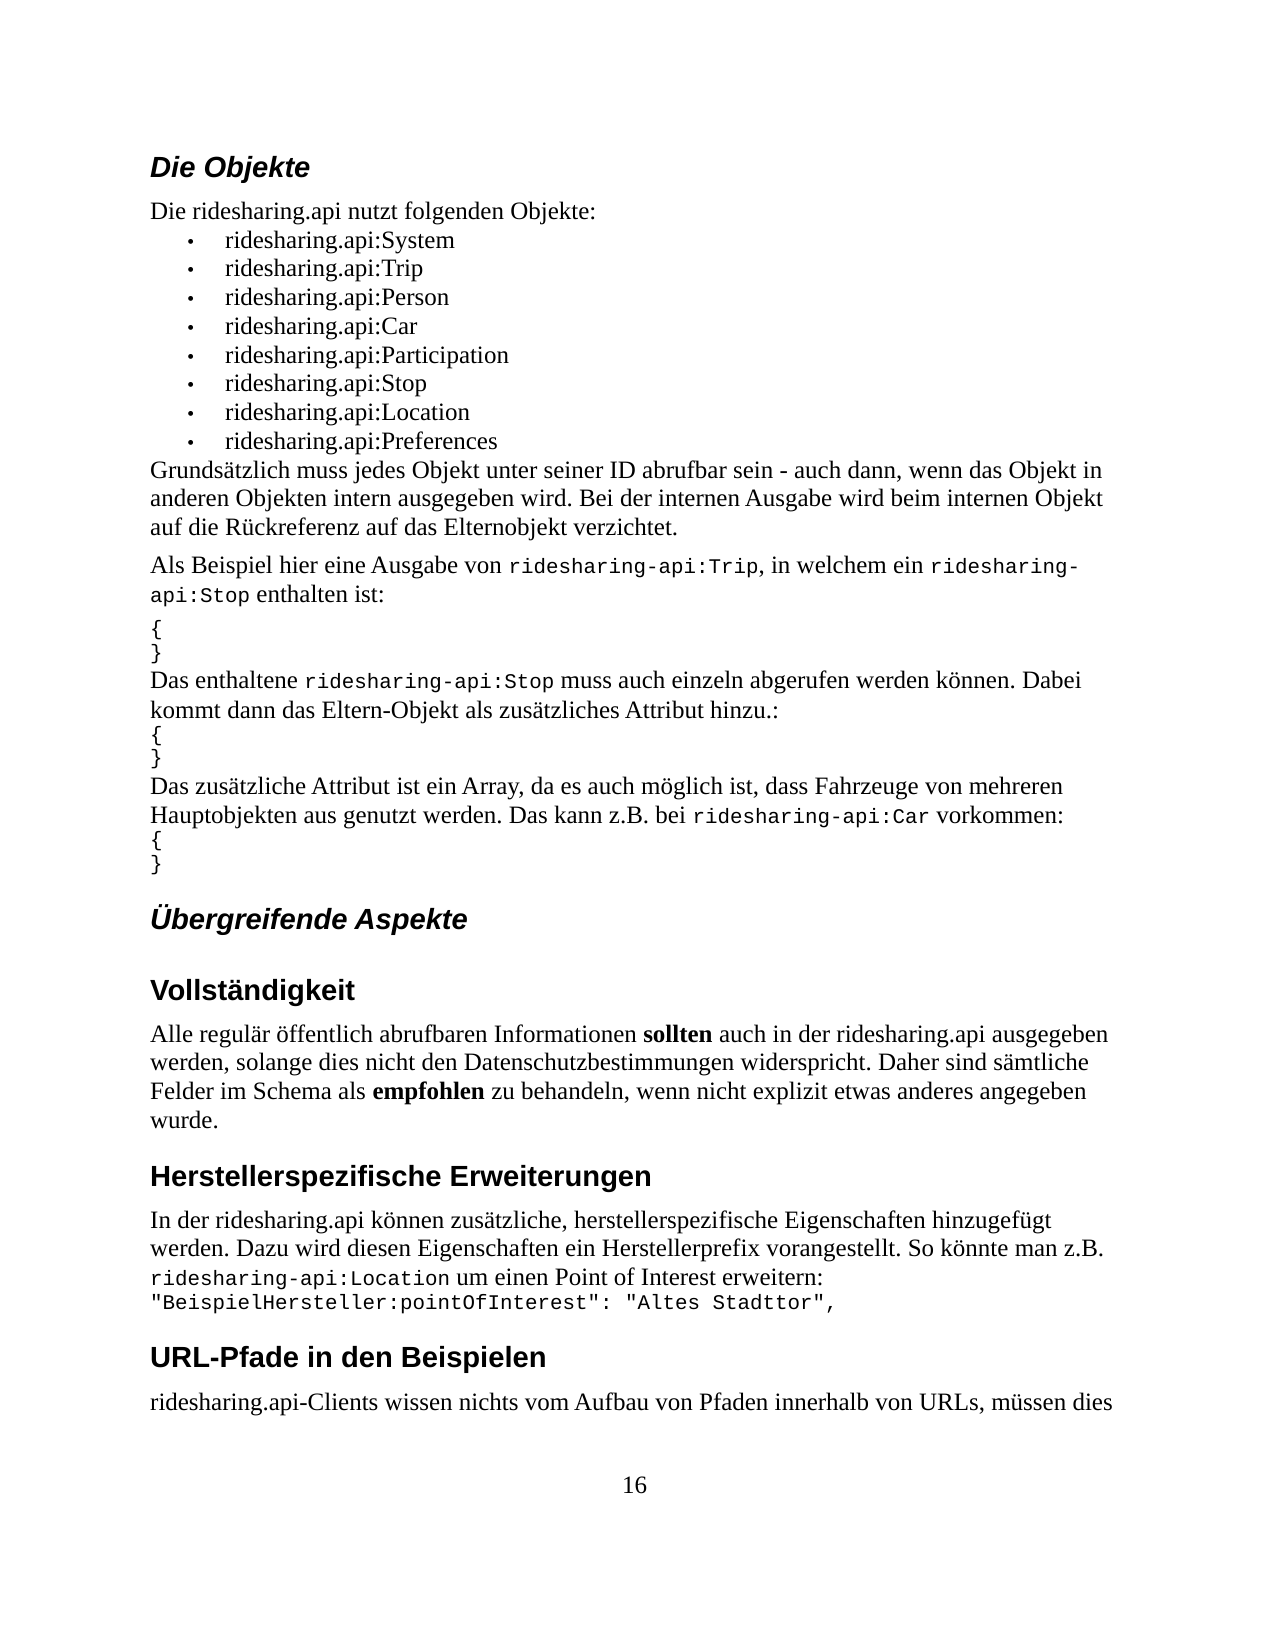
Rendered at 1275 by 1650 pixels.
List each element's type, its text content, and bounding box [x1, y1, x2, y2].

text } [150, 642, 1125, 665]
text { [150, 829, 1125, 853]
list ridesharing.api:Stop [187, 368, 1125, 397]
text Alle regulär öffentlich abrufbaren Informationen sollten auch in der ridesharing.api ausgegeben werden, solange dies nicht den Datenschutzbestimmungen widerspricht. Daher sind sämtliche Felder im Schema als empfohlen zu behandeln, wenn nicht explizit etwas anderes angegeben wurde. [150, 1019, 1125, 1134]
list ridesharing.api:Preferences [187, 426, 1125, 455]
subtitle Vollständigkeit [150, 973, 1125, 1006]
subtitle Übergreifende Aspekte [150, 902, 1125, 935]
subtitle URL-Pfade in den Beispielen [150, 1341, 1125, 1374]
text Als Beispiel hier eine Ausgabe von ridesharing-api:Trip, in welchem ein ridesharing-api:Stop enthalten ist: [150, 550, 1125, 609]
subtitle Herstellerspezifische Erweiterungen [150, 1159, 1125, 1192]
text Die ridesharing.api nutzt folgenden Objekte: [150, 196, 1125, 225]
list ridesharing.api:Location [187, 397, 1125, 426]
text In der ridesharing.api können zusätzliche, herstellerspezifische Eigenschaften hinzugefügt werden. Dazu wird diesen Eigenschaften ein Herstellerprefix vorangestellt. So könnte man z.B. ridesharing-api:Location um einen Point of Interest erweitern: [150, 1205, 1125, 1292]
text "BeispielHersteller:pointOfInterest": "Altes Stadttor", [150, 1292, 1125, 1316]
list ridesharing.api:System [187, 225, 1125, 253]
text { [150, 724, 1125, 747]
subtitle Die Objekte [150, 150, 1125, 183]
list ridesharing.api:Car [187, 311, 1125, 340]
text Grundsätzlich muss jedes Objekt unter seiner ID abrufbar sein - auch dann, wenn das Objekt in anderen Objekten intern ausgegeben wird. Bei der internen Ausgabe wird beim internen Objekt auf die Rückreferenz auf das Elternobjekt verzichtet. [150, 455, 1125, 541]
text ridesharing.api-Clients wissen nichts vom Aufbau von Pfaden innerhalb von URLs, müssen dies [150, 1387, 1125, 1415]
text { [150, 618, 1125, 642]
text Das zusätzliche Attribut ist ein Array, da es auch möglich ist, dass Fahrzeuge von mehreren Hauptobjekten aus genutzt werden. Das kann z.B. bei ridesharing-api:Car vorkommen: [150, 771, 1125, 829]
text Das enthaltene ridesharing-api:Stop muss auch einzeln abgerufen werden können. Dabei kommt dann das Eltern-Objekt als zusätzliches Attribut hinzu.: [150, 665, 1125, 724]
text } [150, 747, 1125, 771]
list ridesharing.api:Person [187, 282, 1125, 311]
text } [150, 853, 1125, 877]
list ridesharing.api:Participation [187, 340, 1125, 368]
list ridesharing.api:Trip [187, 253, 1125, 282]
